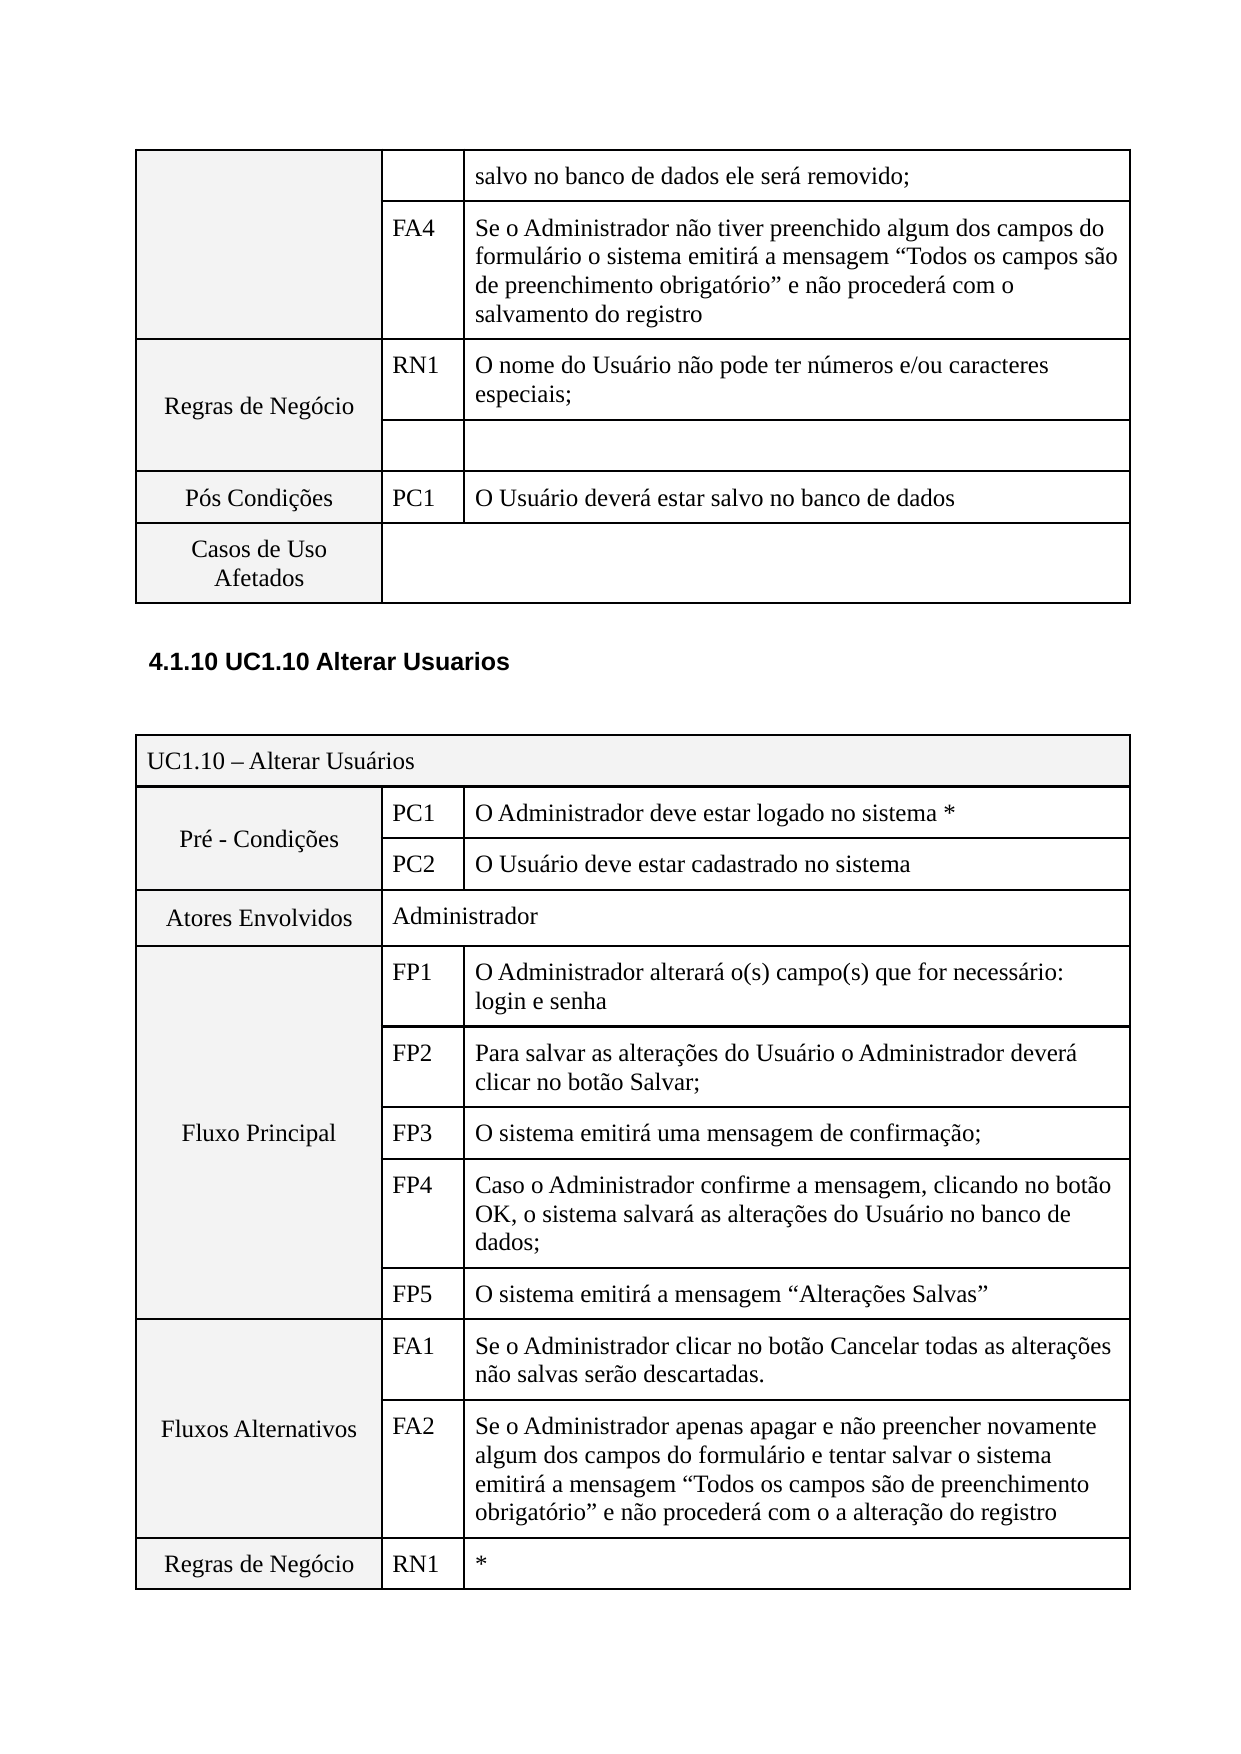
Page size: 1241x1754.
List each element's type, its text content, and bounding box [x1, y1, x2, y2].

table_cell [383, 524, 1129, 602]
table_cell FP4 [383, 1160, 463, 1267]
table_cell O Administrador alterará o(s) campo(s) que for necessário: login e senha [465, 947, 1129, 1025]
table_cell RN1 [383, 1539, 463, 1588]
table_cell salvo no banco de dados ele será removido; [465, 151, 1129, 200]
table_cell FP3 [383, 1108, 463, 1157]
table_cell FP2 [383, 1028, 463, 1106]
table_cell [383, 151, 463, 200]
table_cell Caso o Administrador confirme a mensagem, clicando no botão OK, o sistema salvará as alterações do Usuário no banco de dados; [465, 1160, 1129, 1267]
table_cell O sistema emitirá uma mensagem de confirmação; [465, 1108, 1129, 1157]
table_cell Atores Envolvidos [137, 891, 381, 945]
table_cell Regras de Negócio [137, 1539, 381, 1588]
table_cell Se o Administrador clicar no botão Cancelar todas as alterações não salvas serão descartadas. [465, 1320, 1129, 1399]
table_cell FA2 [383, 1401, 463, 1537]
table_cell PC2 [383, 839, 463, 889]
table_cell * [465, 1539, 1129, 1588]
table_cell Se o Administrador não tiver preenchido algum dos campos do formulário o sistema emitirá a mensagem “Todos os campos são de preenchimento obrigatório” e não procederá com o salvamento do registro [465, 202, 1129, 338]
table_cell Fluxo Principal [137, 947, 381, 1318]
table_cell Para salvar as alterações do Usuário o Administrador deverá clicar no botão Salvar; [465, 1028, 1129, 1106]
table_cell O Usuário deverá estar salvo no banco de dados [465, 472, 1129, 522]
table_cell Casos de Uso Afetados [137, 524, 381, 602]
table_cell O Administrador deve estar logado no sistema * [465, 788, 1129, 837]
table_cell O sistema emitirá a mensagem “Alterações Salvas” [465, 1269, 1129, 1318]
table_cell FA1 [383, 1320, 463, 1399]
text 4.1.10 UC1.10 Alterar Usuarios [148, 647, 1063, 676]
table_cell O nome do Usuário não pode ter números e/ou caracteres especiais; [465, 340, 1129, 418]
table_cell Pós Condições [137, 472, 381, 522]
table_cell [465, 421, 1129, 470]
table_cell FP1 [383, 947, 463, 1025]
table_cell [383, 421, 463, 470]
table_cell Regras de Negócio [137, 340, 381, 470]
table_cell FP5 [383, 1269, 463, 1318]
table_header UC1.10 – Alterar Usuários [137, 736, 1129, 785]
table_cell O Usuário deve estar cadastrado no sistema [465, 839, 1129, 889]
table_cell Se o Administrador apenas apagar e não preencher novamente algum dos campos do formulário e tentar salvar o sistema emitirá a mensagem “Todos os campos são de preenchimento obrigatório” e não procederá com o a alteração do registro [465, 1401, 1129, 1537]
table_cell RN1 [383, 340, 463, 418]
table_cell Administrador [383, 891, 1129, 945]
table_cell [137, 151, 381, 338]
table_cell FA4 [383, 202, 463, 338]
table_cell Fluxos Alternativos [137, 1320, 381, 1537]
table_cell Pré - Condições [137, 788, 381, 889]
table_cell PC1 [383, 788, 463, 837]
table_cell PC1 [383, 472, 463, 522]
